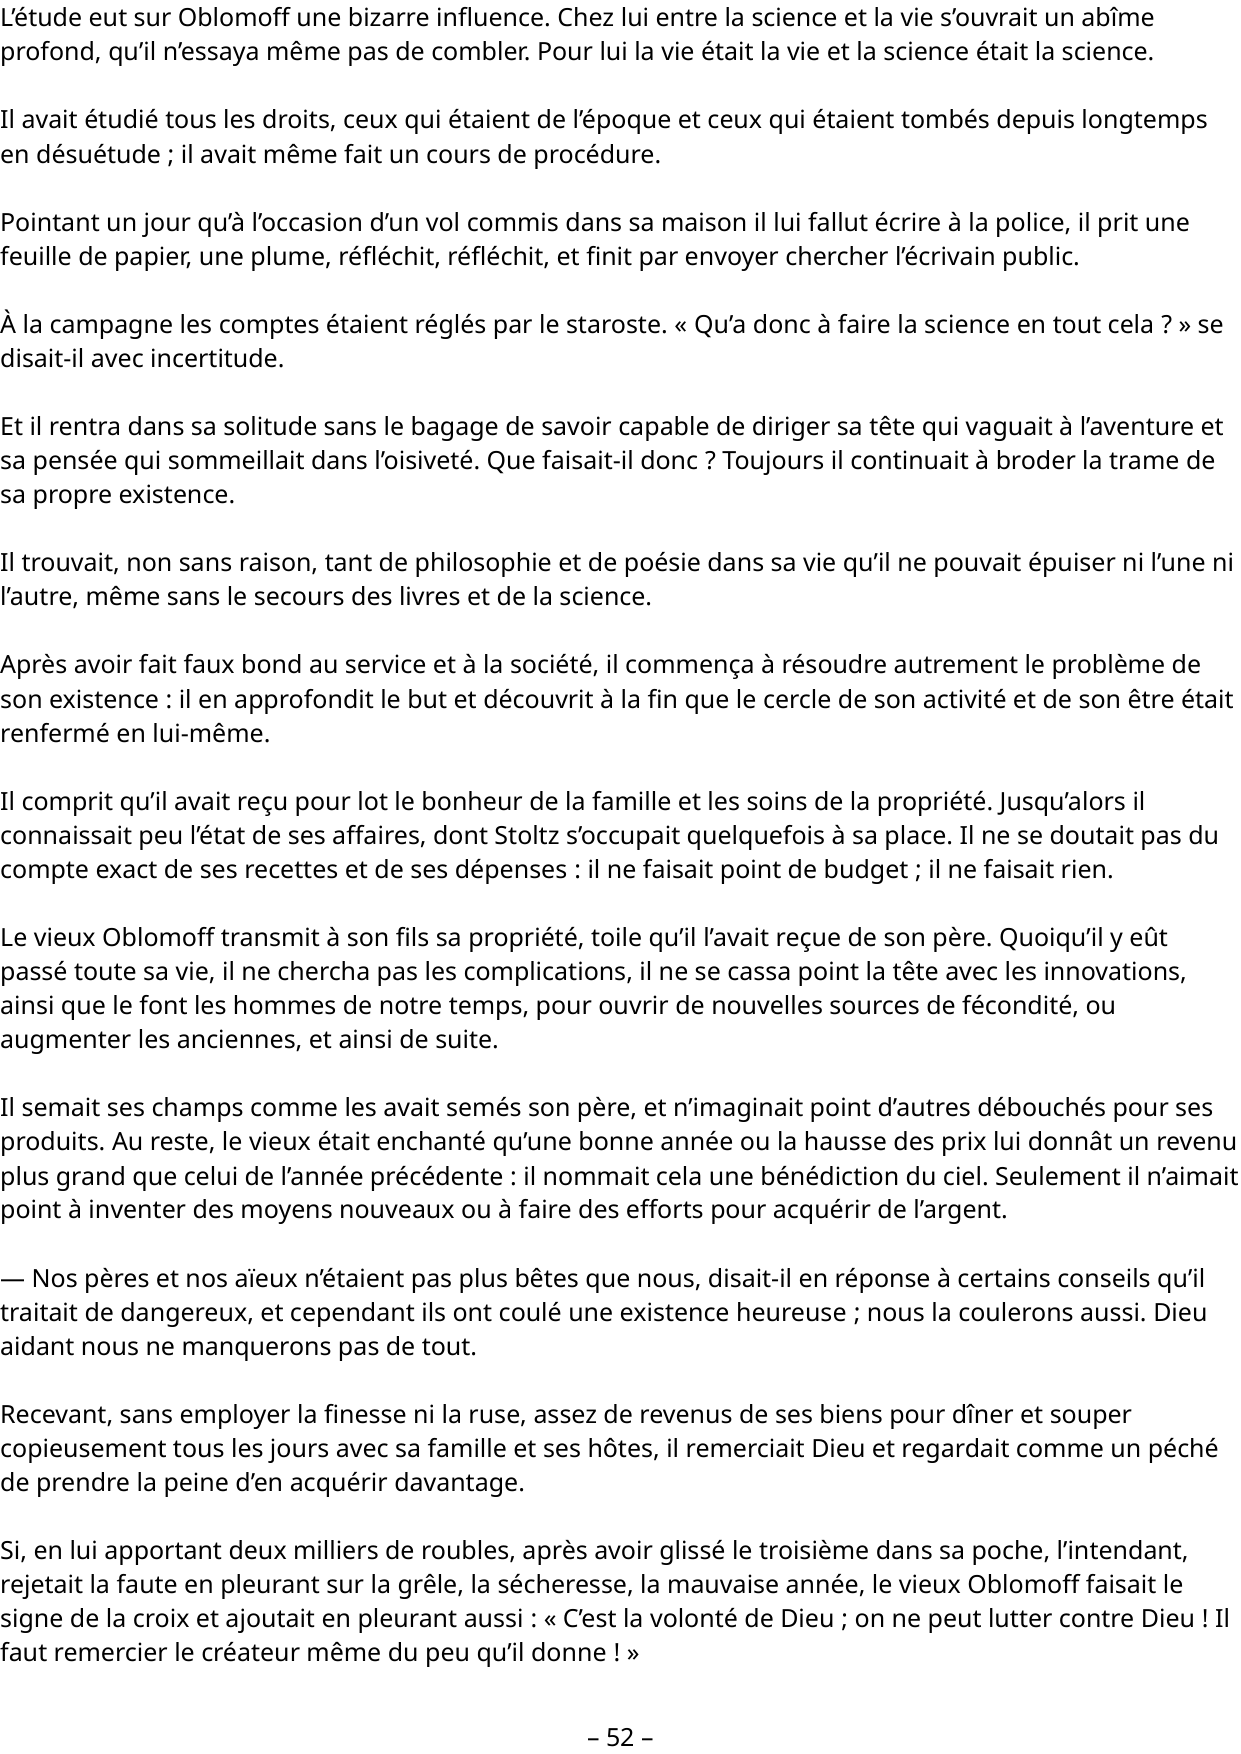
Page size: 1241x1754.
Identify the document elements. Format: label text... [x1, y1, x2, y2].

text Le vieux Oblomoff transmit à son fils sa propriété, toile qu’il l’avait reçue de son père. Quoiqu’il y eût passé toute sa vie, il ne chercha pas les complications, il ne se cassa point la tête avec les innovations, ainsi que le font les hommes de notre temps, pour ouvrir de nouvelles sources de fécondité, ou augmenter les anciennes, et ainsi de suite. [0, 920, 1240, 1056]
text L’étude eut sur Oblomoff une bizarre influence. Chez lui entre la science et la vie s’ouvrait un abîme profond, qu’il n’essaya même pas de combler. Pour lui la vie était la vie et la science était la science. [0, 0, 1240, 68]
text Il trouvait, non sans raison, tant de philosophie et de poésie dans sa vie qu’il ne pouvait épuiser ni l’une ni l’autre, même sans le secours des livres et de la science. [0, 545, 1240, 613]
text Si, en lui apportant deux milliers de roubles, après avoir glissé le troisième dans sa poche, l’intendant, rejetait la faute en pleurant sur la grêle, la sécheresse, la mauvaise année, le vieux Oblomoff faisait le signe de la croix et ajoutait en pleurant aussi : « C’est la volonté de Dieu ; on ne peut lutter contre Dieu ! Il faut remercier le créateur même du peu qu’il donne ! » [0, 1533, 1240, 1669]
text Il avait étudié tous les droits, ceux qui étaient de l’époque et ceux qui étaient tombés depuis longtemps en désuétude ; il avait même fait un cours de procédure. [0, 102, 1240, 170]
text Recevant, sans employer la finesse ni la ruse, assez de revenus de ses biens pour dîner et souper copieusement tous les jours avec sa famille et ses hôtes, il remerciait Dieu et regardait comme un péché de prendre la peine d’en acquérir davantage. [0, 1397, 1240, 1499]
text Et il rentra dans sa solitude sans le bagage de savoir capable de diriger sa tête qui vaguait à l’aventure et sa pensée qui sommeillait dans l’oisiveté. Que faisait-il donc ? Toujours il continuait à broder la trame de sa propre existence. [0, 409, 1240, 511]
text Il semait ses champs comme les avait semés son père, et n’imaginait point d’autres débouchés pour ses produits. Au reste, le vieux était enchanté qu’une bonne année ou la hausse des prix lui donnât un revenu plus grand que celui de l’année précédente : il nommait cela une bénédiction du ciel. Seulement il n’aimait point à inventer des moyens nouveaux ou à faire des efforts pour acquérir de l’argent. [0, 1090, 1240, 1226]
text Pointant un jour qu’à l’occasion d’un vol commis dans sa maison il lui fallut écrire à la police, il prit une feuille de papier, une plume, réfléchit, réfléchit, et finit par envoyer chercher l’écrivain public. [0, 204, 1240, 272]
text À la campagne les comptes étaient réglés par le staroste. « Qu’a donc à faire la science en tout cela ? » se disait-il avec incertitude. [0, 307, 1240, 375]
text Après avoir fait faux bond au service et à la société, il commença à résoudre autrement le problème de son existence : il en approfondit le but et découvrit à la fin que le cercle de son activité et de son être était renfermé en lui-même. [0, 647, 1240, 749]
text Il comprit qu’il avait reçu pour lot le bonheur de la famille et les soins de la propriété. Jusqu’alors il connaissait peu l’état de ses affaires, dont Stoltz s’occupait quelquefois à sa place. Il ne se doutait pas du compte exact de ses recettes et de ses dépenses : il ne faisait point de budget ; il ne faisait rien. [0, 783, 1240, 886]
text — Nos pères et nos aïeux n’étaient pas plus bêtes que nous, disait-il en réponse à certains conseils qu’il traitait de dangereux, et cependant ils ont coulé une existence heureuse ; nous la coulerons aussi. Dieu aidant nous ne manquerons pas de tout. [0, 1260, 1240, 1362]
